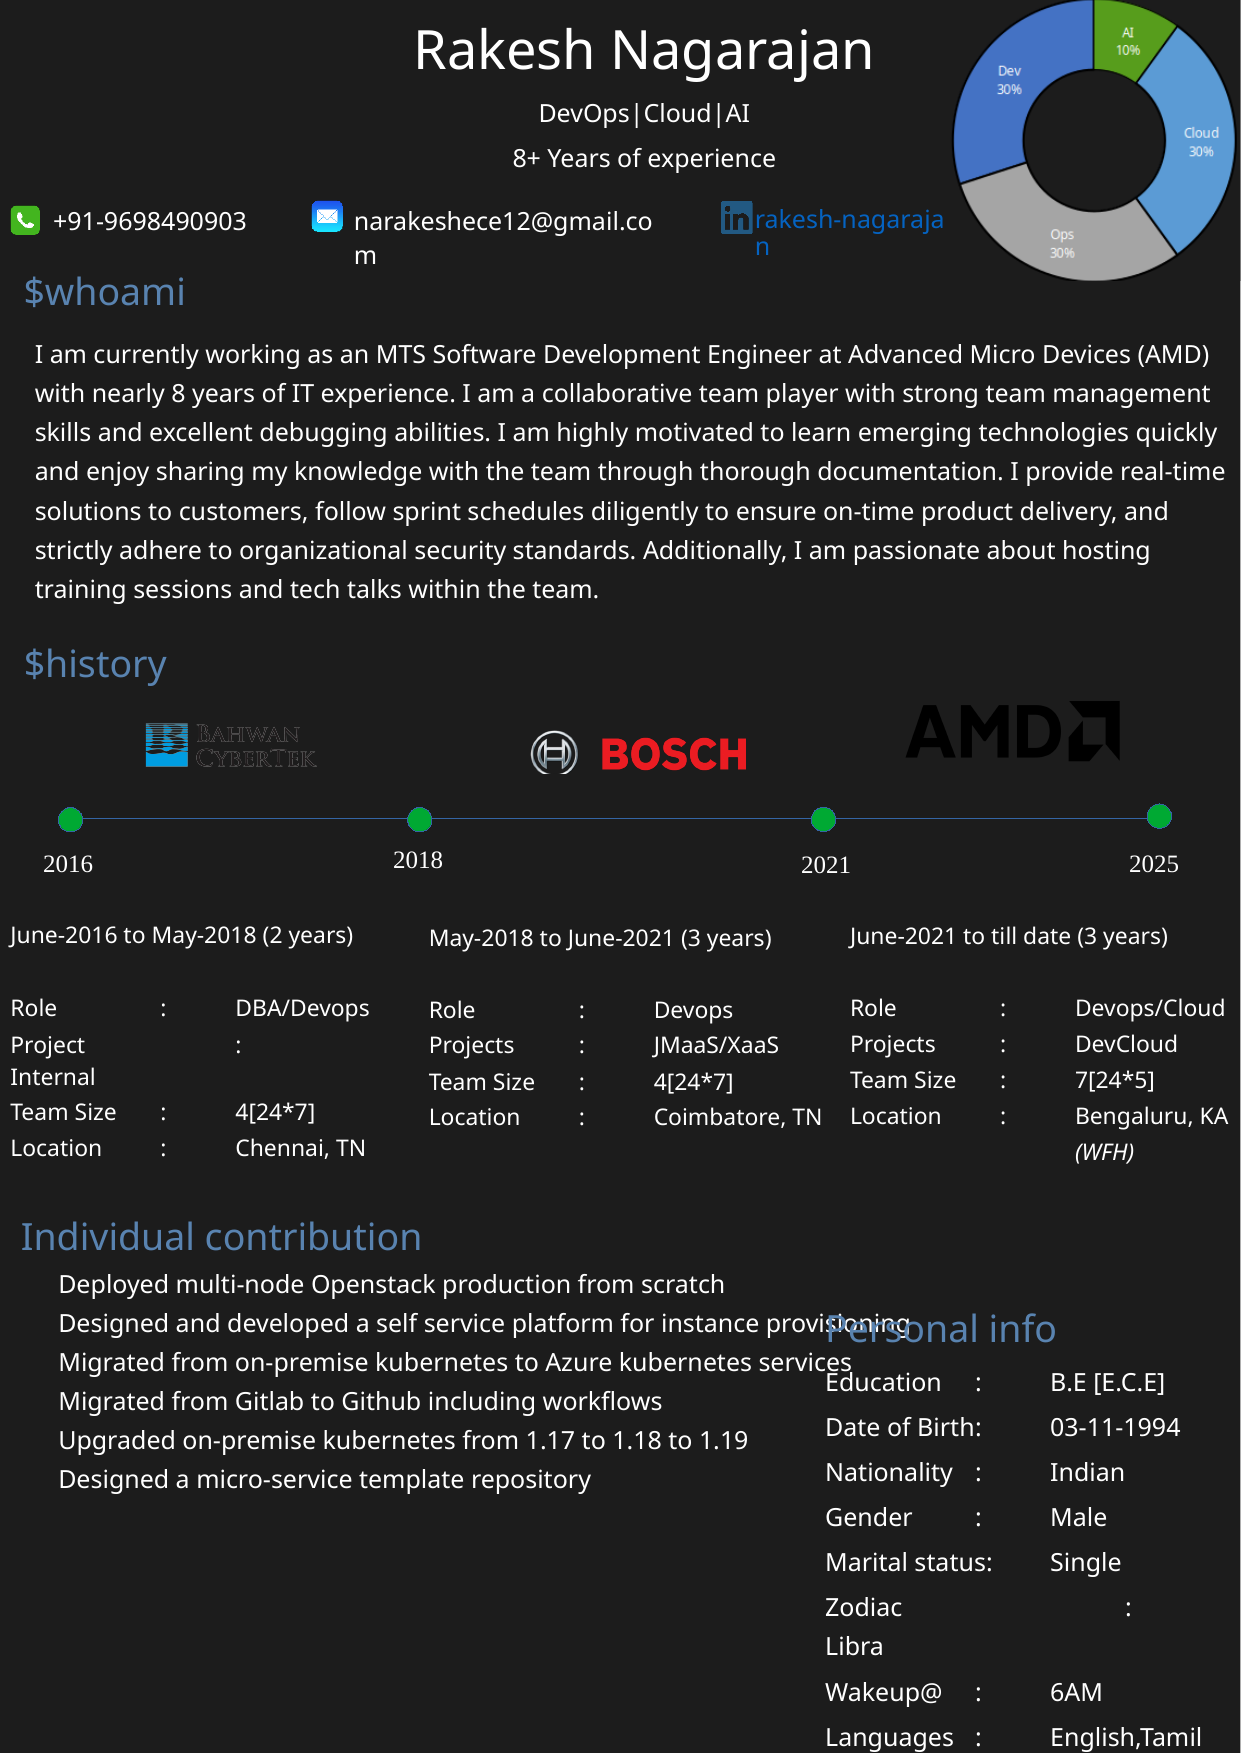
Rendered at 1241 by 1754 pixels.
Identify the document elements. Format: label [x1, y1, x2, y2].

picture [721, 201, 753, 234]
picture [523, 722, 753, 774]
picture [949, 0, 1241, 281]
picture [145, 721, 317, 768]
picture [895, 689, 1130, 774]
picture [309, 198, 345, 234]
picture [8, 203, 42, 237]
